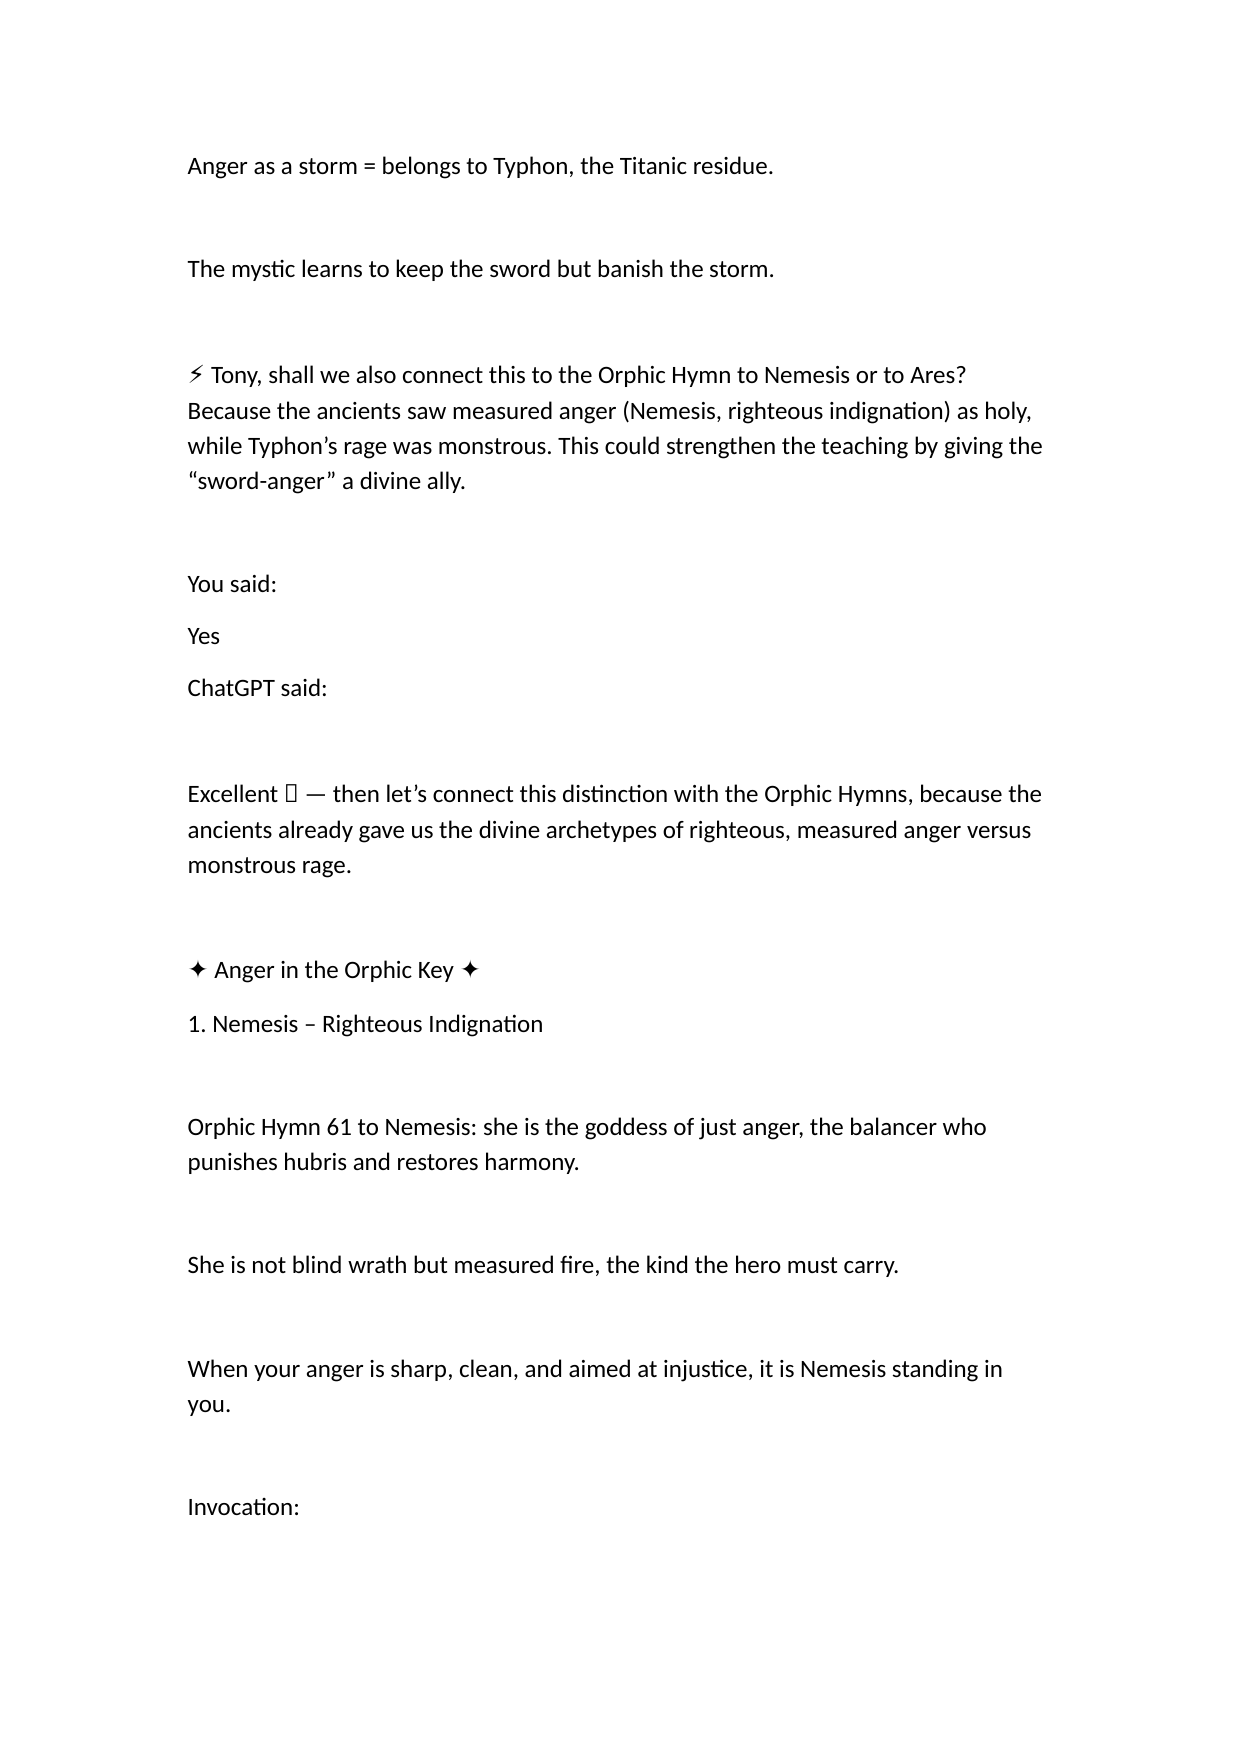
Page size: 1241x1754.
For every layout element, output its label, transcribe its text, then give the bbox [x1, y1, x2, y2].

text ⚡ Tony, shall we also connect this to the Orphic Hymn to Nemesis or to Ares? Because the ancients saw measured anger (Nemesis, righteous indignation) as holy, while Typhon’s rage was monstrous. This could strengthen the teaching by giving the “sword-anger” a divine ally. [187, 357, 1053, 496]
text Orphic Hymn 61 to Nemesis: she is the goddess of just anger, the balancer who punishes hubris and restores harmony. [187, 1111, 1053, 1177]
text Invocation: [187, 1491, 1053, 1522]
text ✦ Anger in the Orphic Key ✦ [187, 952, 1053, 986]
text Excellent 🙏 — then let’s connect this distinction with the Orphic Hymns, because the ancients already gave us the divine archetypes of righteous, measured anger versus monstrous rage. [187, 775, 1053, 879]
text Anger as a storm = belongs to Typhon, the Titanic residue. [187, 150, 1053, 181]
text Yes [187, 620, 1053, 651]
text You said: [187, 568, 1053, 599]
text ChatGPT said: [187, 672, 1053, 702]
text When your anger is sharp, clean, and aimed at injustice, it is Nemesis standing in you. [187, 1353, 1053, 1418]
text The mystic learns to keep the sword but banish the storm. [187, 253, 1053, 284]
text 1. Nemesis – Righteous Indignation [187, 1008, 1053, 1038]
text She is not blind wrath but measured fire, the kind the hero must carry. [187, 1249, 1053, 1280]
